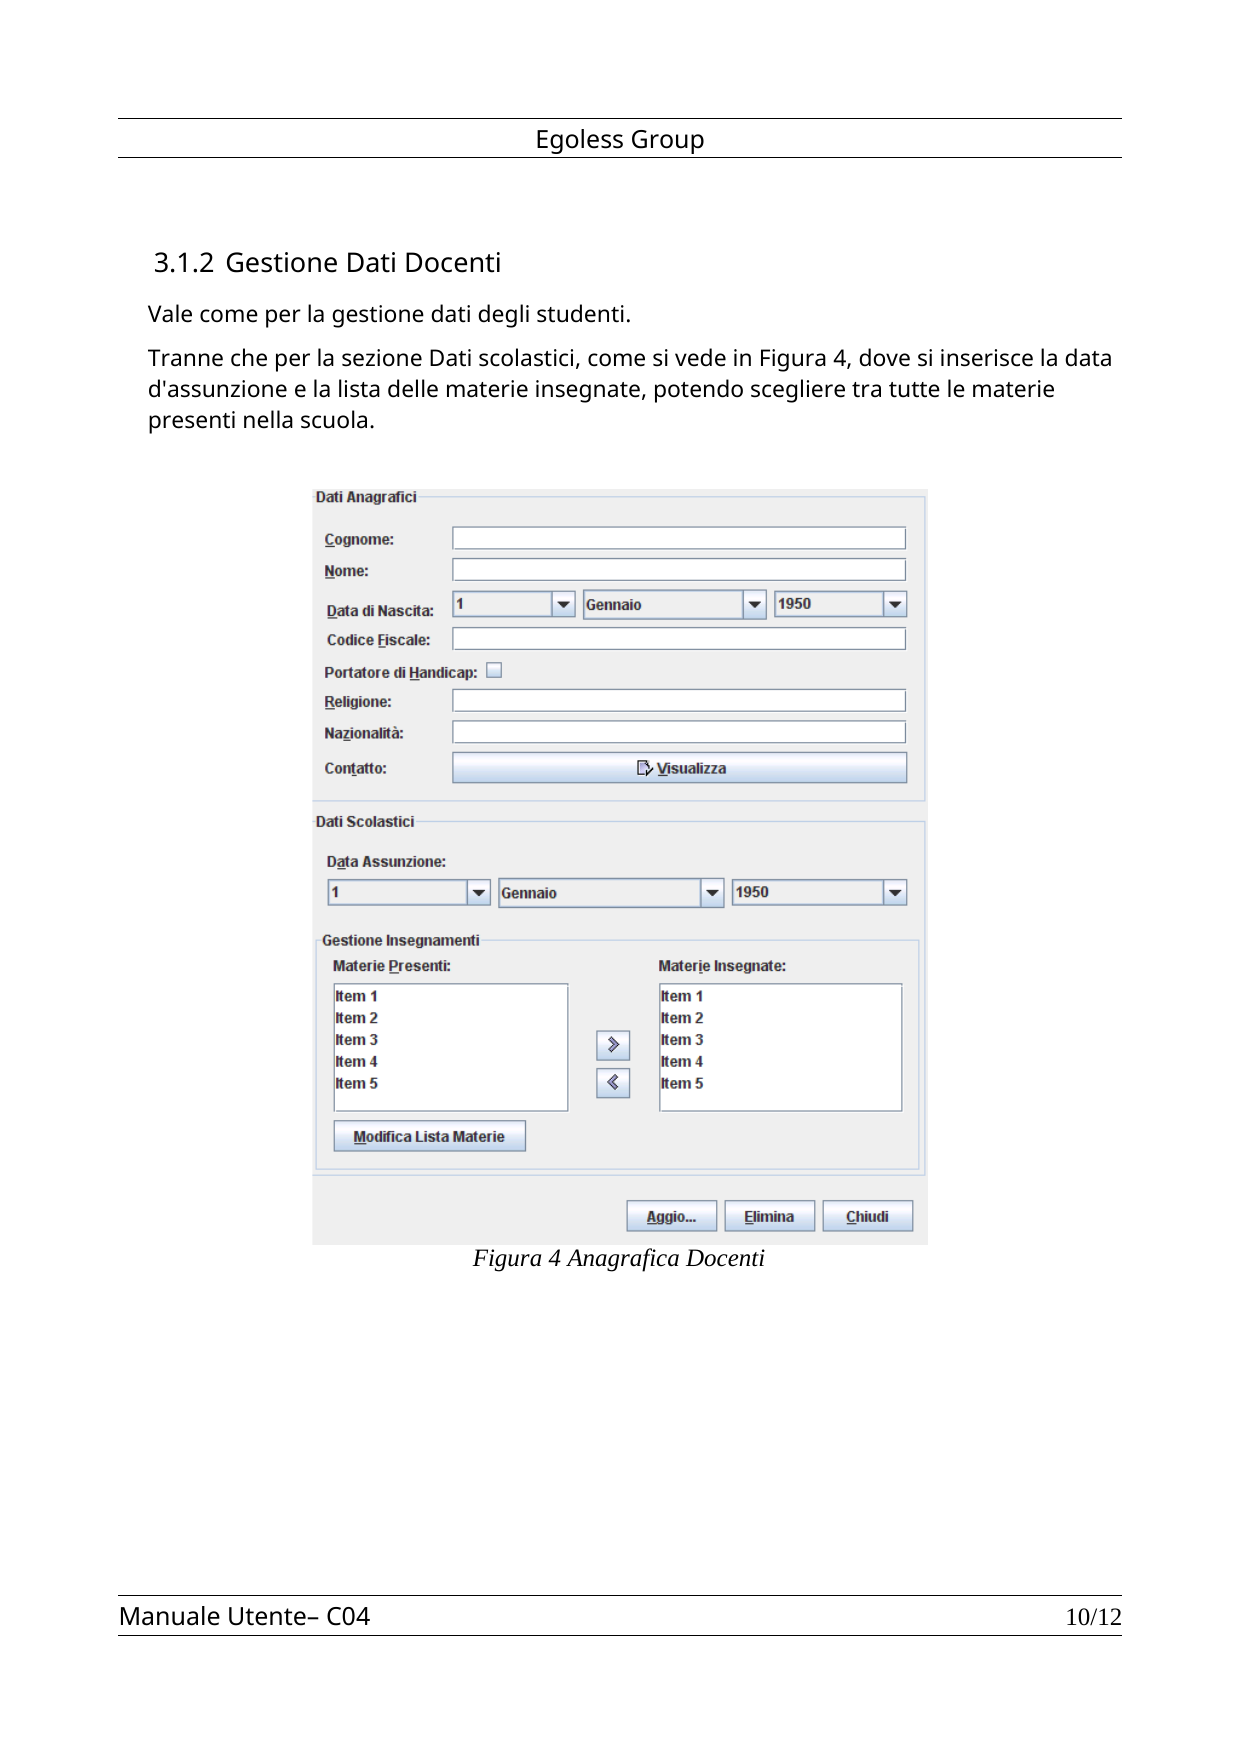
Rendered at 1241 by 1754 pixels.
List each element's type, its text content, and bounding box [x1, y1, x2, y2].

text Tranne che per la sezione Dati scolastici, come si vede in Figura 4, dove si inserisce la data d'assunzione e la lista delle materie insegnate, potendo scegliere tra tutte le materie presenti nella scuola. [148, 342, 1122, 436]
picture [312, 489, 928, 1245]
text Vale come per la gestione dati degli studenti. [148, 298, 1122, 329]
text Figura 4 Anagrafica Docenti [118, 504, 1122, 1272]
subtitle Gestione Dati Docenti [153, 243, 1122, 280]
